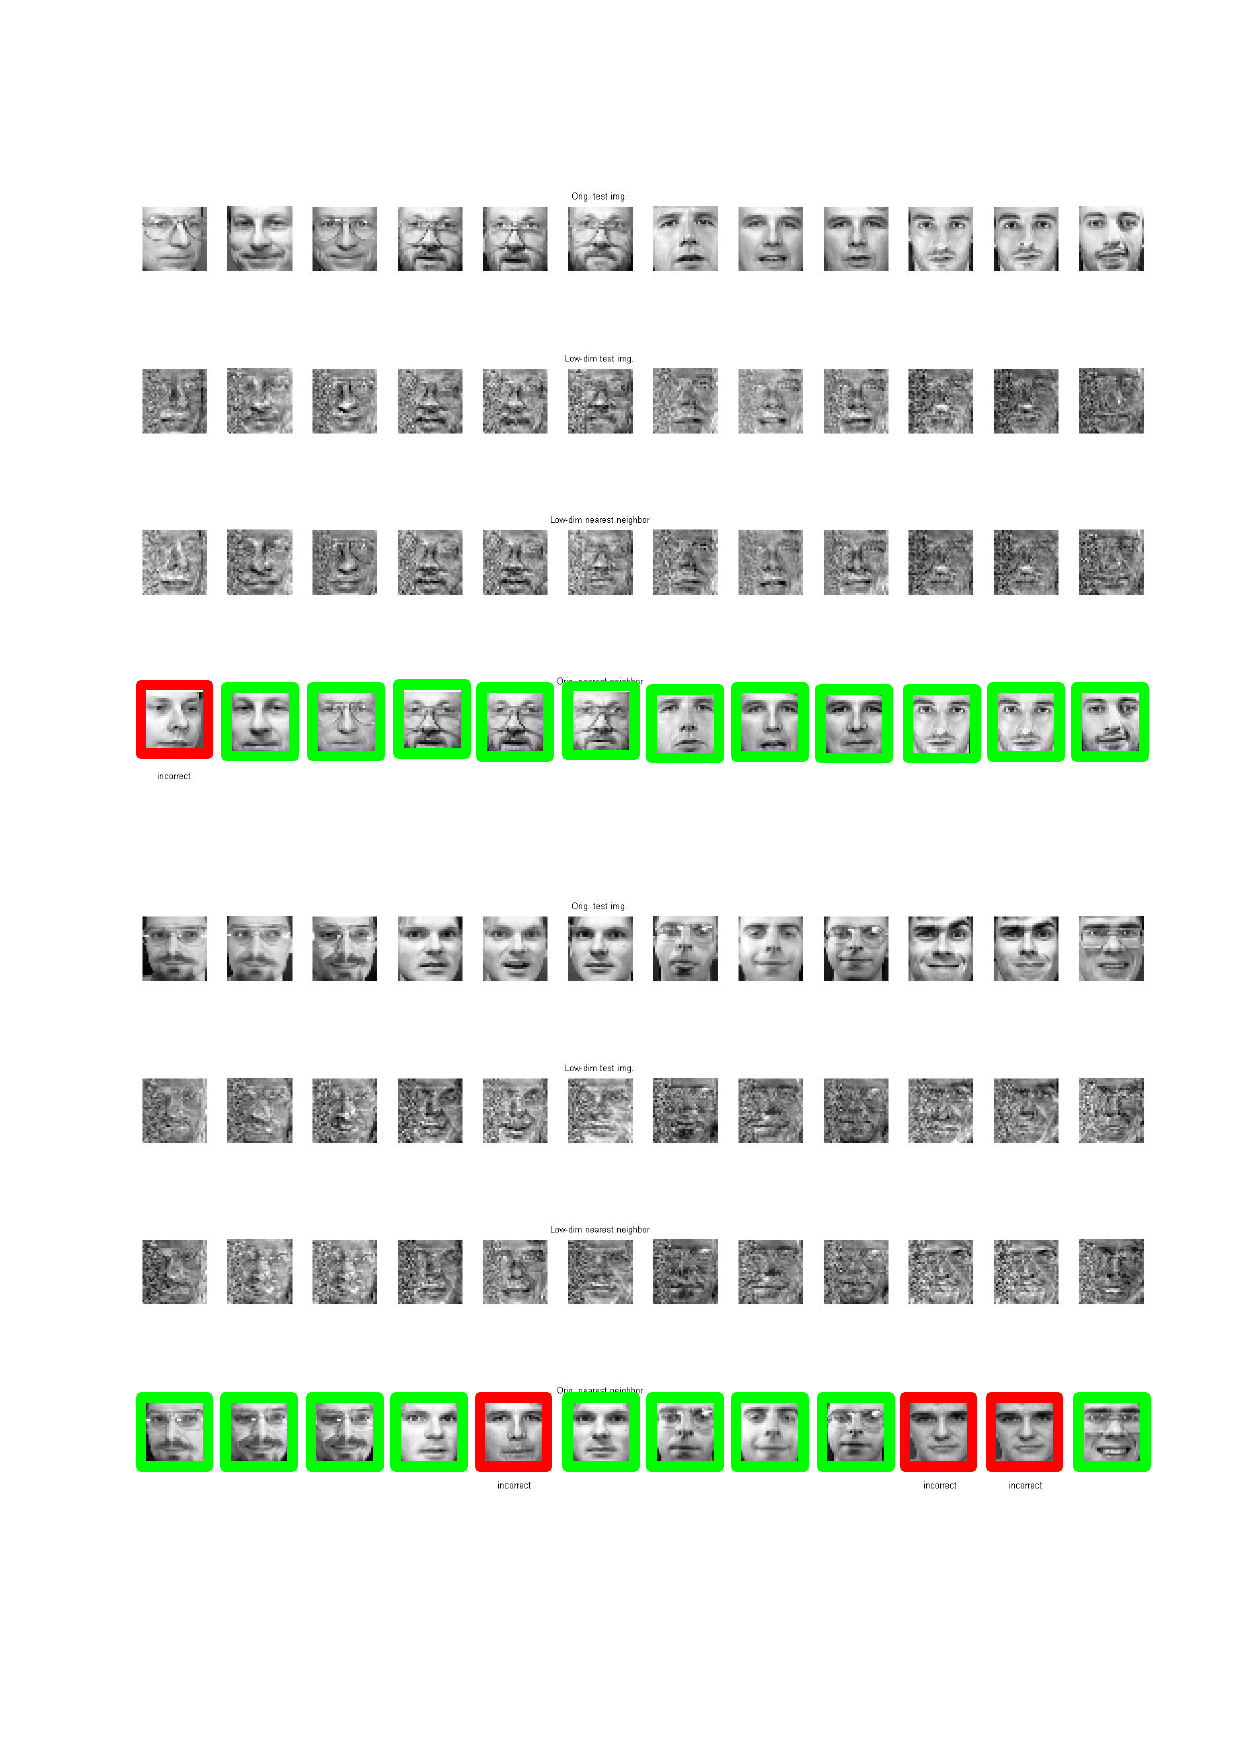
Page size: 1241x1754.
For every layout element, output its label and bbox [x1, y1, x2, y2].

picture [39, 162, 1201, 790]
picture [39, 871, 1201, 1499]
